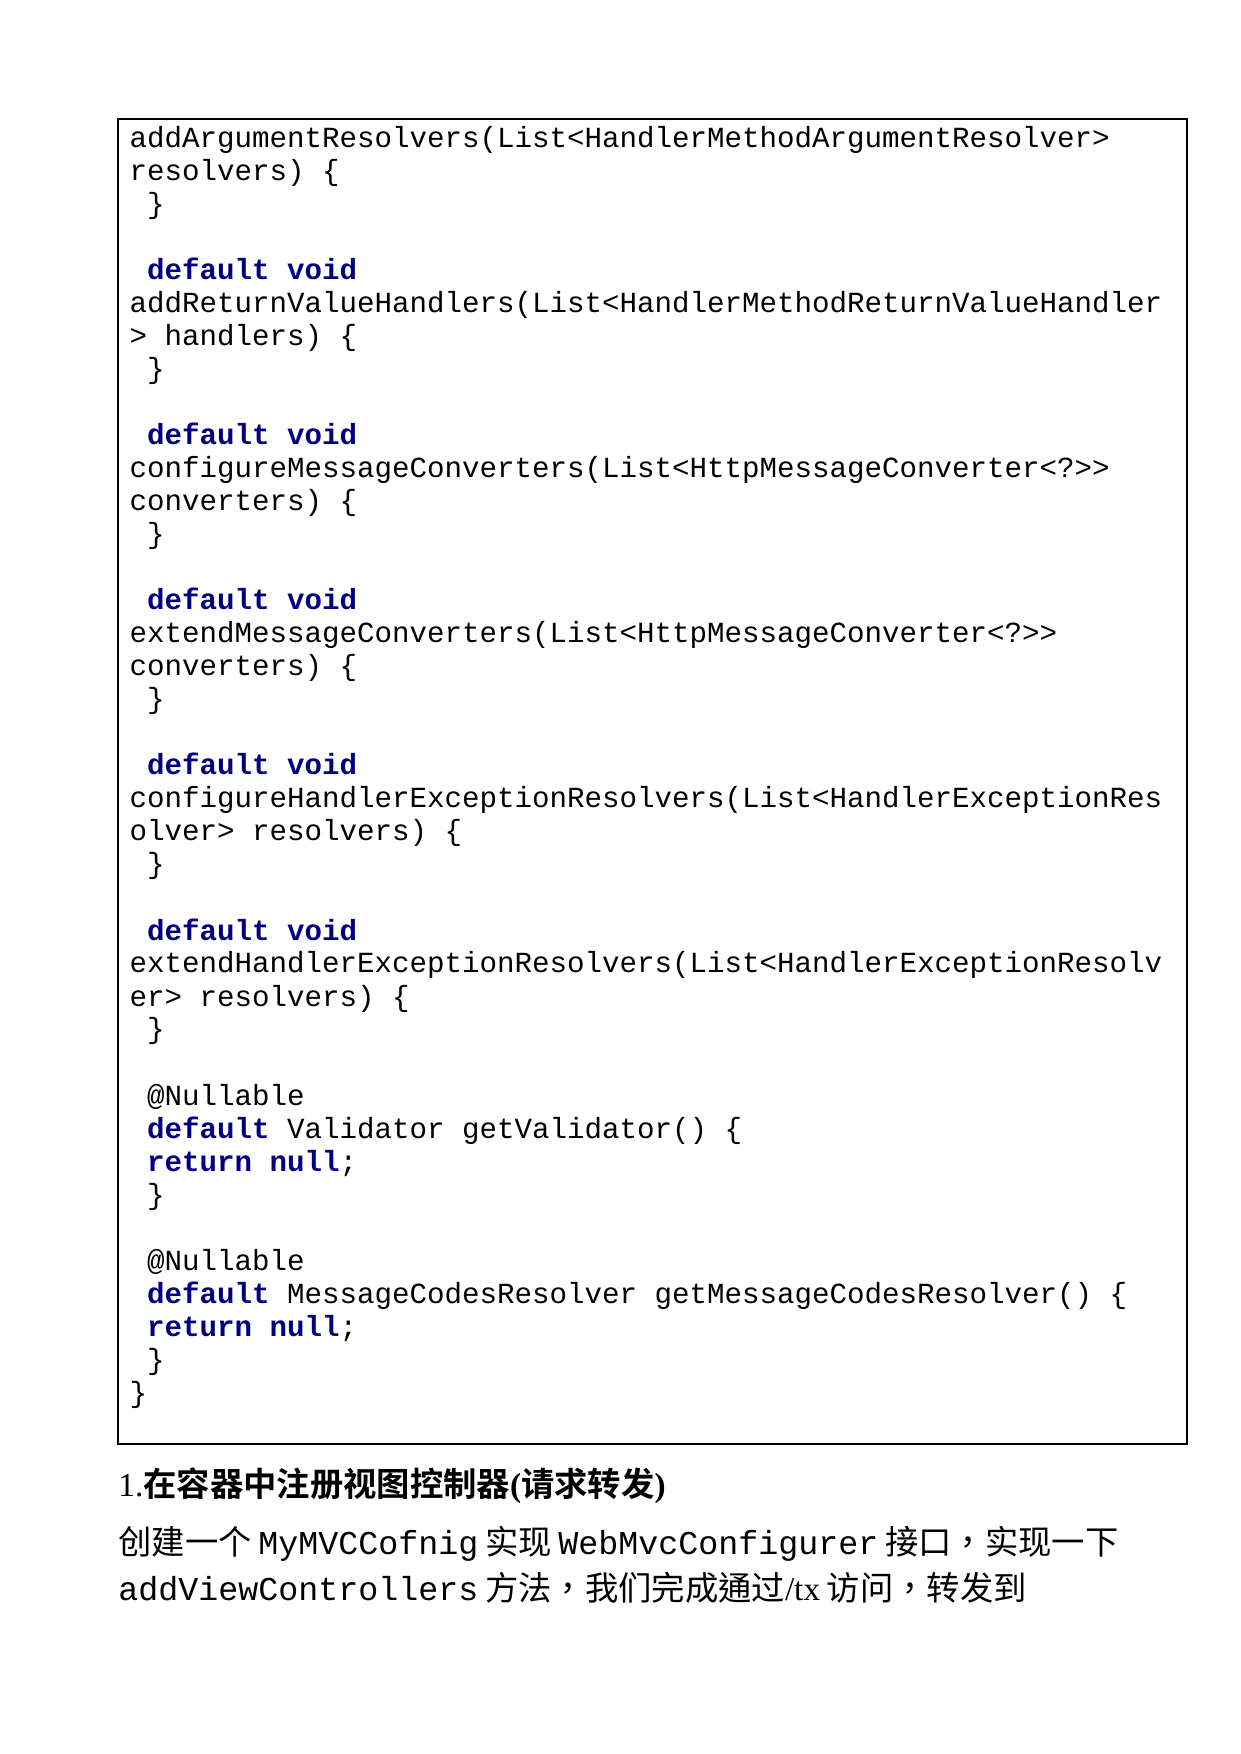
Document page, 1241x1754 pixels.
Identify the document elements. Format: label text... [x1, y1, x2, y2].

text 创建一个MyMVCCofnig实现WebMvcConfigurer接口，实现一下addViewControllers方法，我们完成通过/tx访问，转发到 [118, 1519, 1122, 1610]
table_header addArgumentResolvers(List<HandlerMethodArgumentResolver> resolvers) { } default void addReturnValueHandlers(List<HandlerMethodReturnValueHandler> handlers) { } default void configureMessageConverters(List<HttpMessageConverter<?>> converters) { } default void extendMessageConverters(List<HttpMessageConverter<?>> converters) { } default void configureHandlerExceptionResolvers(List<HandlerExceptionResolver> resolvers) { } default void extendHandlerExceptionResolvers(List<HandlerExceptionResolver> resolvers) { } @Nullable default Validator getValidator() { return null; } @Nullable default MessageCodesResolver getMessageCodesResolver() { return null; } } [119, 120, 1186, 1443]
subtitle 1.在容器中注册视图控制器(请求转发) [118, 1458, 1122, 1506]
